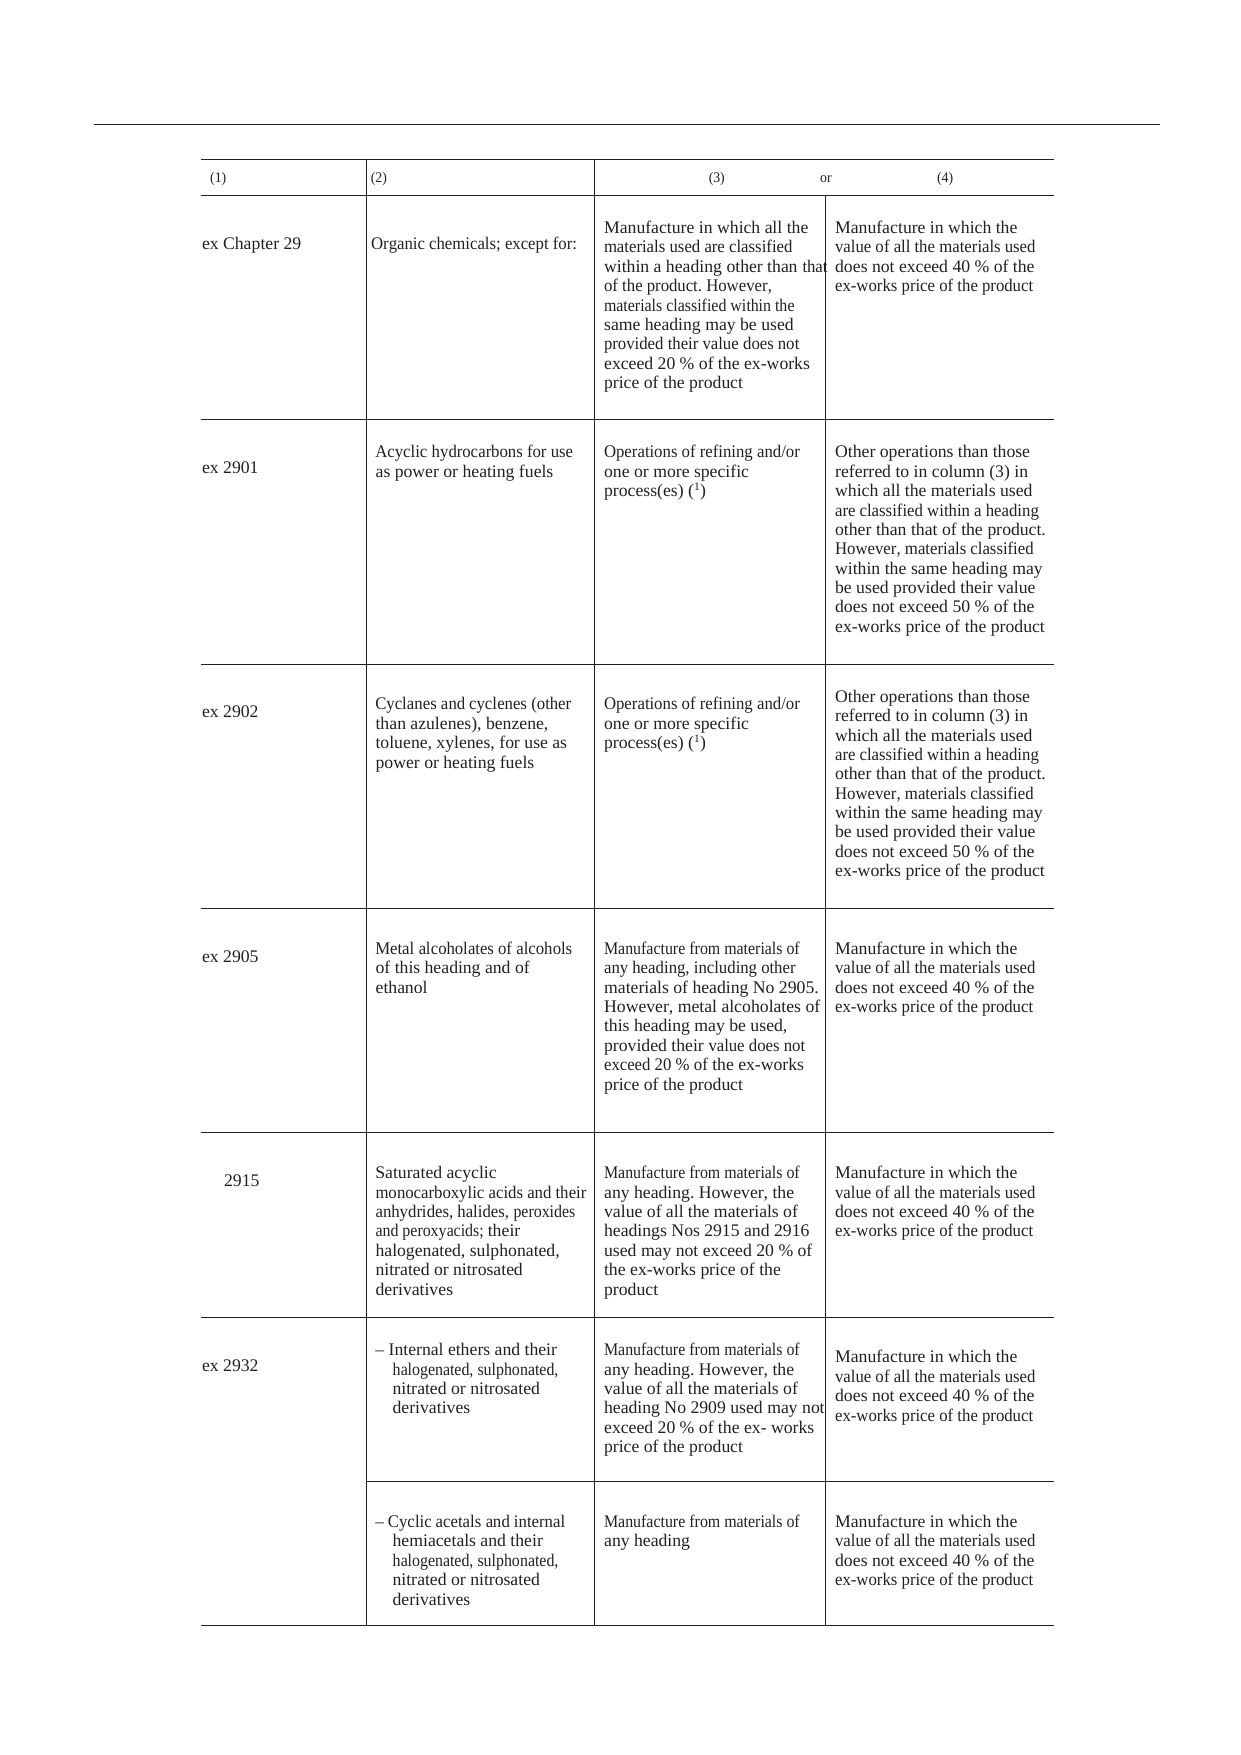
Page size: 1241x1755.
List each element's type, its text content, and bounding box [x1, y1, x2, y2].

table_cell Manufacture in which the value of all the materials used does not exceed 40 % of the ex-works price of the product [826, 1482, 1054, 1625]
table_cell ex 2932 [201, 1318, 366, 1625]
table_cell Acyclic hydrocarbons for use as power or heating fuels [367, 420, 594, 663]
table_cell Organic chemicals; except for: [367, 196, 594, 419]
table_cell Cyclanes and cyclenes (other than azulenes), benzene, toluene, xylenes, for use as power or heating fuels [367, 665, 594, 908]
table_cell Saturated acyclic monocarboxylic acids and their anhydrides, halides, peroxides and peroxyacids; their halogenated, sulphonated, nitrated or nitrosated derivatives [367, 1133, 594, 1317]
table_cell Other operations than those referred to in column (3) in which all the materials used are classified within a heading other than that of the product. However, materials classified within the same heading may be used provided their value does not exceed 50 % of the ex-works price of the product [826, 665, 1054, 908]
table_cell – Cyclic acetals and internal hemiacetals and their halogenated, sulphonated, nitrated or nitrosated derivatives [367, 1482, 594, 1625]
table_cell Manufacture in which the value of all the materials used does not exceed 40 % of the ex-works price of the product [826, 196, 1054, 419]
table_cell Manufacture in which the value of all the materials used does not exceed 40 % of the ex-works price of the product [826, 909, 1054, 1132]
table_cell Operations of refining and/or one or more specific process(es) (1) [595, 420, 825, 663]
table_header (2) [367, 160, 594, 195]
table_cell Manufacture from materials of any heading [595, 1482, 825, 1625]
table_cell Metal alcoholates of alcohols of this heading and of ethanol [367, 909, 594, 1132]
table_cell Other operations than those referred to in column (3) in which all the materials used are classified within a heading other than that of the product. However, materials classified within the same heading may be used provided their value does not exceed 50 % of the ex-works price of the product [826, 420, 1054, 663]
table_header (3) or (4) [595, 160, 1054, 195]
table_cell Manufacture from materials of any heading. However, the value of all the materials of heading No 2909 used may not exceed 20 % of the ex- works price of the product [595, 1318, 825, 1481]
table_cell ex 2901 [201, 420, 366, 663]
table_cell ex 2902 [201, 665, 366, 908]
table_cell Manufacture in which all the materials used are classified within a heading other than that of the product. However, materials classified within the same heading may be used provided their value does not exceed 20 % of the ex-works price of the product [595, 196, 825, 419]
table_header (1) [201, 160, 366, 195]
table_cell Manufacture in which the value of all the materials used does not exceed 40 % of the ex-works price of the product [826, 1133, 1054, 1317]
table_cell Manufacture from materials of any heading, including other materials of heading No 2905. However, metal alcoholates of this heading may be used, provided their value does not exceed 20 % of the ex-works price of the product [595, 909, 825, 1132]
table_cell – Internal ethers and their halogenated, sulphonated, nitrated or nitrosated derivatives [367, 1318, 594, 1481]
table_cell ex Chapter 29 [201, 196, 366, 419]
table_cell Manufacture from materials of any heading. However, the value of all the materials of headings Nos 2915 and 2916 used may not exceed 20 % of the ex-works price of the product [595, 1133, 825, 1317]
table_cell Operations of refining and/or one or more specific process(es) (1) [595, 665, 825, 908]
table_cell ex 2905 [201, 909, 366, 1132]
table_cell 2915 [201, 1133, 366, 1317]
table_cell Manufacture in which the value of all the materials used does not exceed 40 % of the ex-works price of the product [826, 1318, 1054, 1481]
